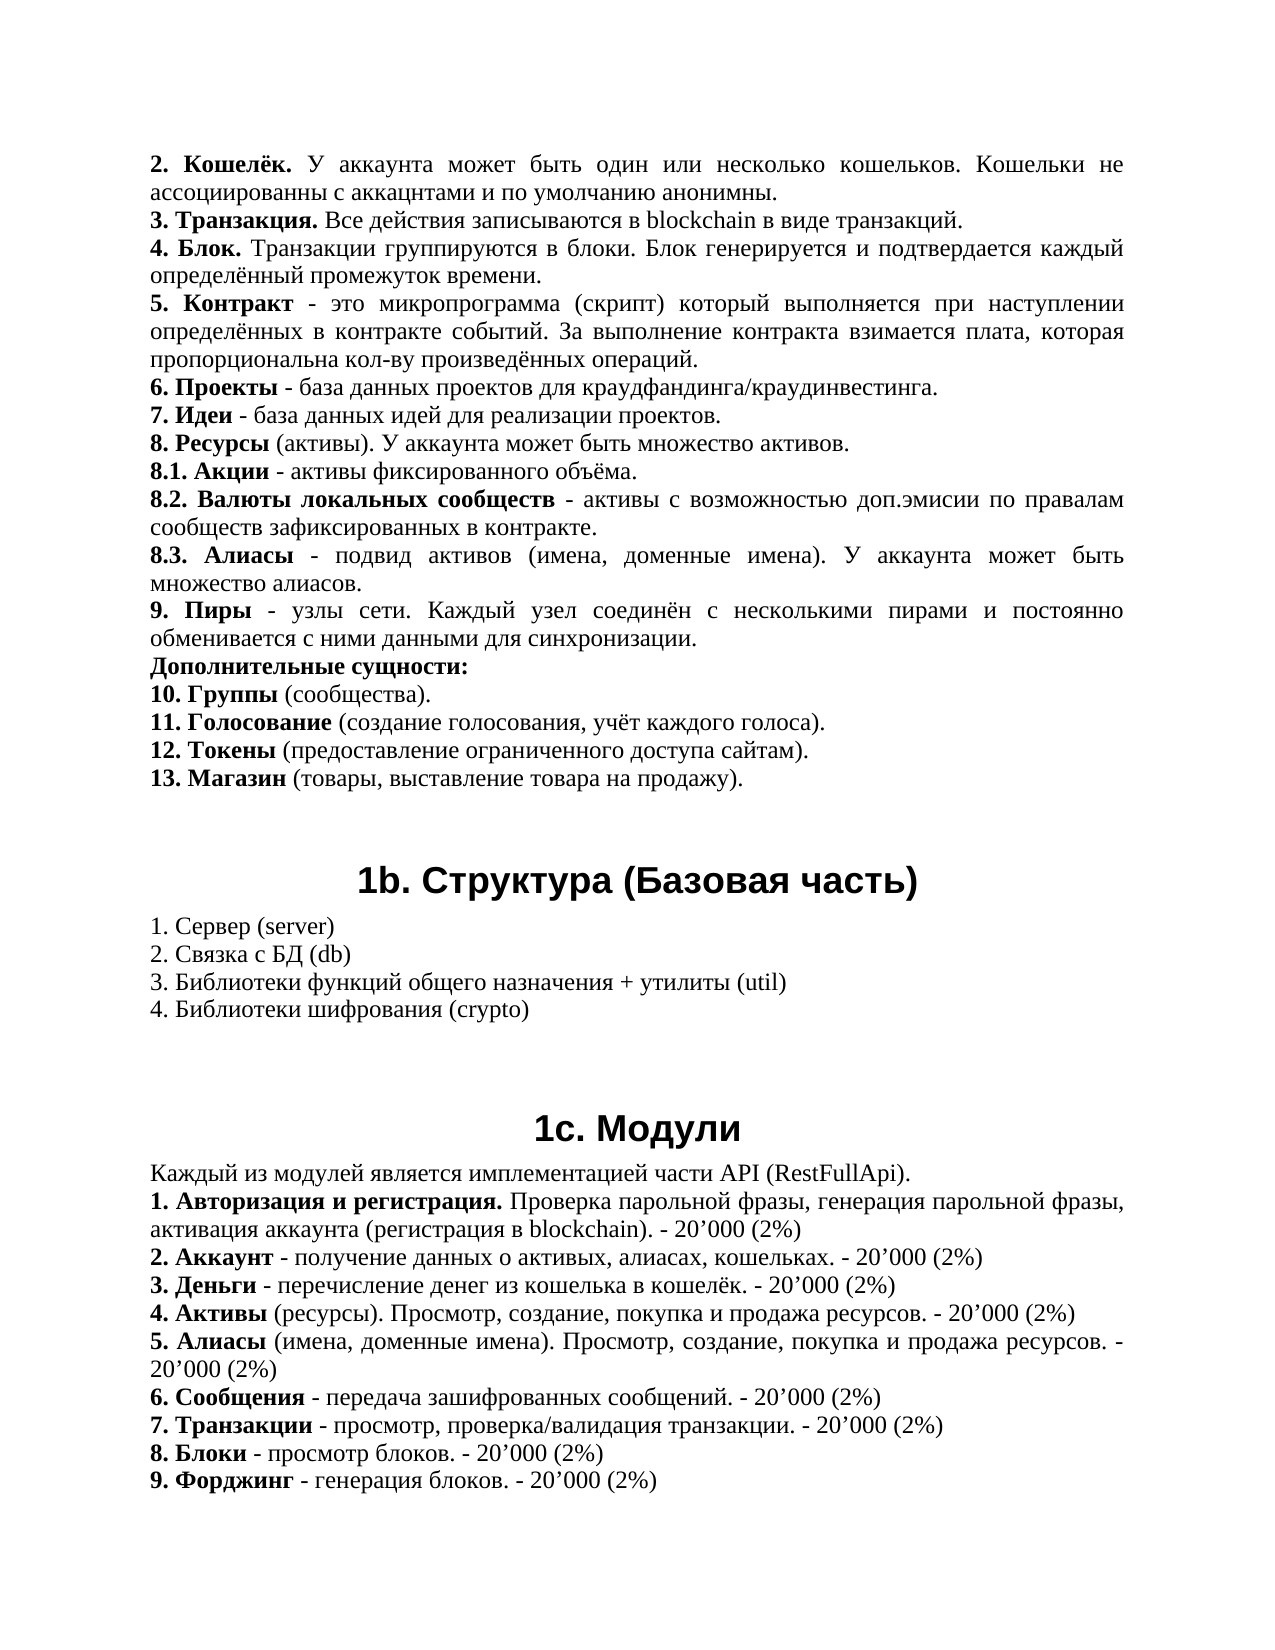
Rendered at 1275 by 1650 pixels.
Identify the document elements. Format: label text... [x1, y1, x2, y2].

text 6. Сообщения - передача зашифрованных сообщений. - 20’000 (2%) [150, 1383, 1125, 1411]
text 13. Магазин (товары, выставление товара на продажу). [150, 764, 1125, 792]
text 7. Идеи - база данных идей для реализации проектов. [150, 401, 1125, 429]
text 3. Библиотеки функций общего назначения + утилиты (util) [150, 968, 1125, 995]
text 2. Кошелёк. У аккаунта может быть один или несколько кошельков. Кошельки не ассоциированны с аккацнтами и по умолчанию анонимны. [150, 150, 1125, 206]
text 4. Библиотеки шифрования (crypto) [150, 996, 1125, 1023]
text 6. Проекты - база данных проектов для краудфандинга/краудинвестинга. [150, 373, 1125, 401]
text 3. Транзакция. Все действия записываются в blockchain в виде транзакций. [150, 206, 1125, 233]
text 9. Пиры - узлы сети. Каждый узел соединён с несколькими пирами и постоянно обменивается с ними данными для синхронизации. [150, 597, 1125, 652]
text 2. Аккаунт - получение данных о активых, алиасах, кошельках. - 20’000 (2%) [150, 1243, 1125, 1271]
text 3. Деньги - перечисление денег из кошелька в кошелёк. - 20’000 (2%) [150, 1271, 1125, 1299]
text 5. Контракт - это микропрограмма (скрипт) который выполняется при наступлении определённых в контракте событий. За выполнение контракта взимается плата, которая пропорциональна кол-ву произведённых операций. [150, 289, 1125, 373]
text 2. Связка с БД (db) [150, 940, 1125, 967]
text Дополнительные сущности: [150, 652, 1125, 680]
text 7. Транзакции - просмотр, проверка/валидация транзакции. - 20’000 (2%) [150, 1411, 1125, 1438]
text 8. Блоки - просмотр блоков. - 20’000 (2%) [150, 1439, 1125, 1466]
text 12. Токены (предоставление ограниченного доступа сайтам). [150, 736, 1125, 764]
text 9. Форджинг - генерация блоков. - 20’000 (2%) [150, 1467, 1125, 1494]
text 8. Ресурсы (активы). У аккаунта может быть множество активов. [150, 429, 1125, 457]
subtitle 1b. Структура (Базовая часть) [150, 859, 1125, 901]
text 1. Сервер (server) [150, 912, 1125, 939]
text 10. Группы (сообщества). [150, 680, 1125, 708]
subtitle 1с. Модули [150, 1107, 1125, 1149]
text 8.2. Валюты локальных сообществ - активы с возможностью доп.эмисии по правалам сообществ зафиксированных в контракте. [150, 485, 1125, 541]
text 1. Авторизация и регистрация. Проверка парольной фразы, генерация парольной фразы, активация аккаунта (регистрация в blockchain). - 20’000 (2%) [150, 1187, 1125, 1243]
text 5. Алиасы (имена, доменные имена). Просмотр, создание, покупка и продажа ресурсов. - 20’000 (2%) [150, 1327, 1125, 1383]
text 11. Голосование (создание голосования, учёт каждого голоса). [150, 708, 1125, 736]
text 4. Активы (ресурсы). Просмотр, создание, покупка и продажа ресурсов. - 20’000 (2%) [150, 1299, 1125, 1327]
text Каждый из модулей является имплементацией части API (RestFullApi). [150, 1159, 1125, 1187]
text 8.1. Акции - активы фиксированного объёма. [150, 457, 1125, 485]
text 4. Блок. Транзакции группируются в блоки. Блок генерируется и подтвердается каждый определённый промежуток времени. [150, 234, 1125, 289]
text 8.3. Алиасы - подвид активов (имена, доменные имена). У аккаунта может быть множество алиасов. [150, 541, 1125, 596]
